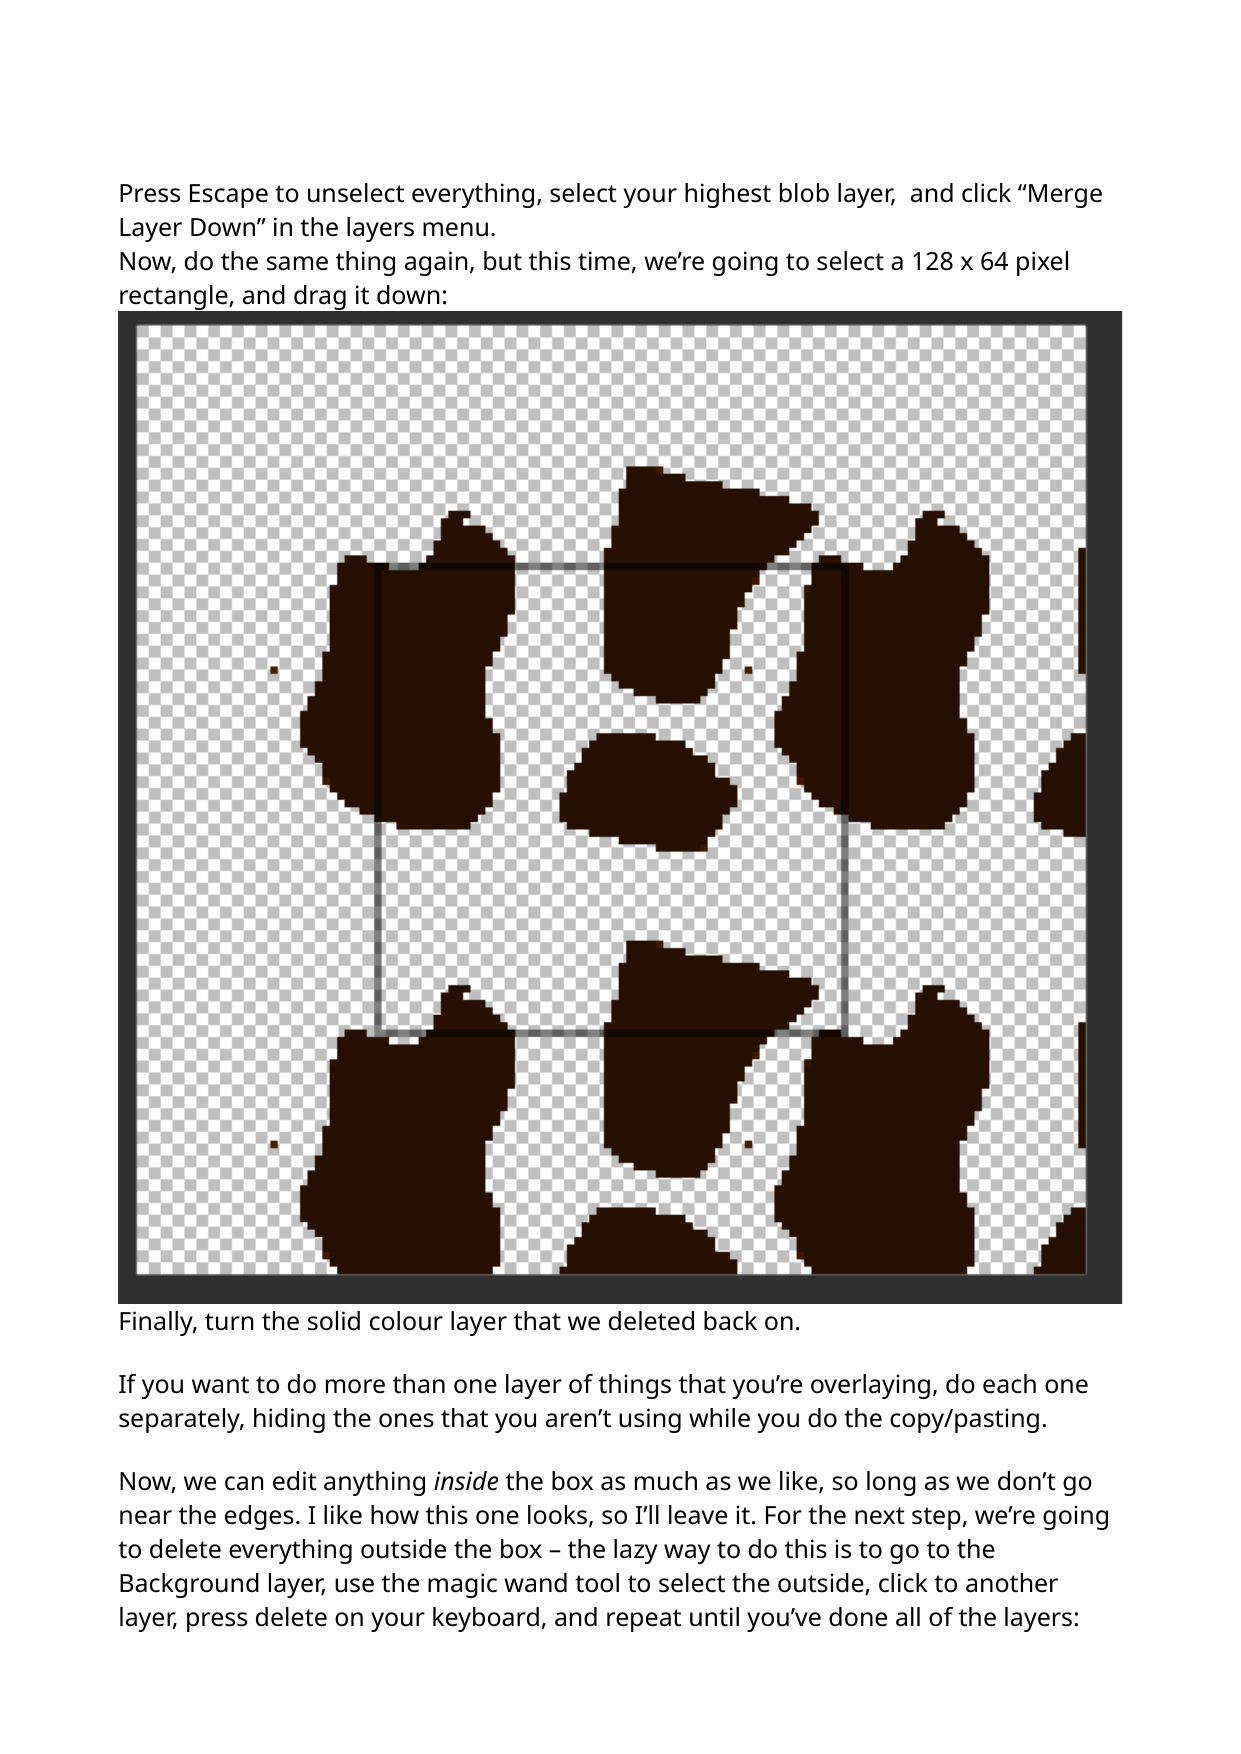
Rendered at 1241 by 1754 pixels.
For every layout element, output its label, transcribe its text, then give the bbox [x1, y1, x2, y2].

text Now, we can edit anything inside the box as much as we like, so long as we don’t go near the edges. I like how this one looks, so I’ll leave it. For the next step, we’re going to delete everything outside the box – the lazy way to do this is to go to the Background layer, use the magic wand tool to select the outside, click to another layer, press delete on your keyboard, and repeat until you’ve done all of the layers: [118, 1464, 1122, 1634]
text Press Escape to unselect everything, select your highest blob layer, and click “Merge Layer Down” in the layers menu. [118, 176, 1122, 244]
text Now, do the same thing again, but this time, we’re going to select a 128 x 64 pixel rectangle, and drag it down: [118, 244, 1122, 311]
text If you want to do more than one layer of things that you’re overlaying, do each one separately, hiding the ones that you aren’t using while you do the copy/pasting. [118, 1367, 1122, 1435]
picture [118, 311, 1123, 1304]
text Finally, turn the solid colour layer that we deleted back on. [118, 1304, 1122, 1338]
